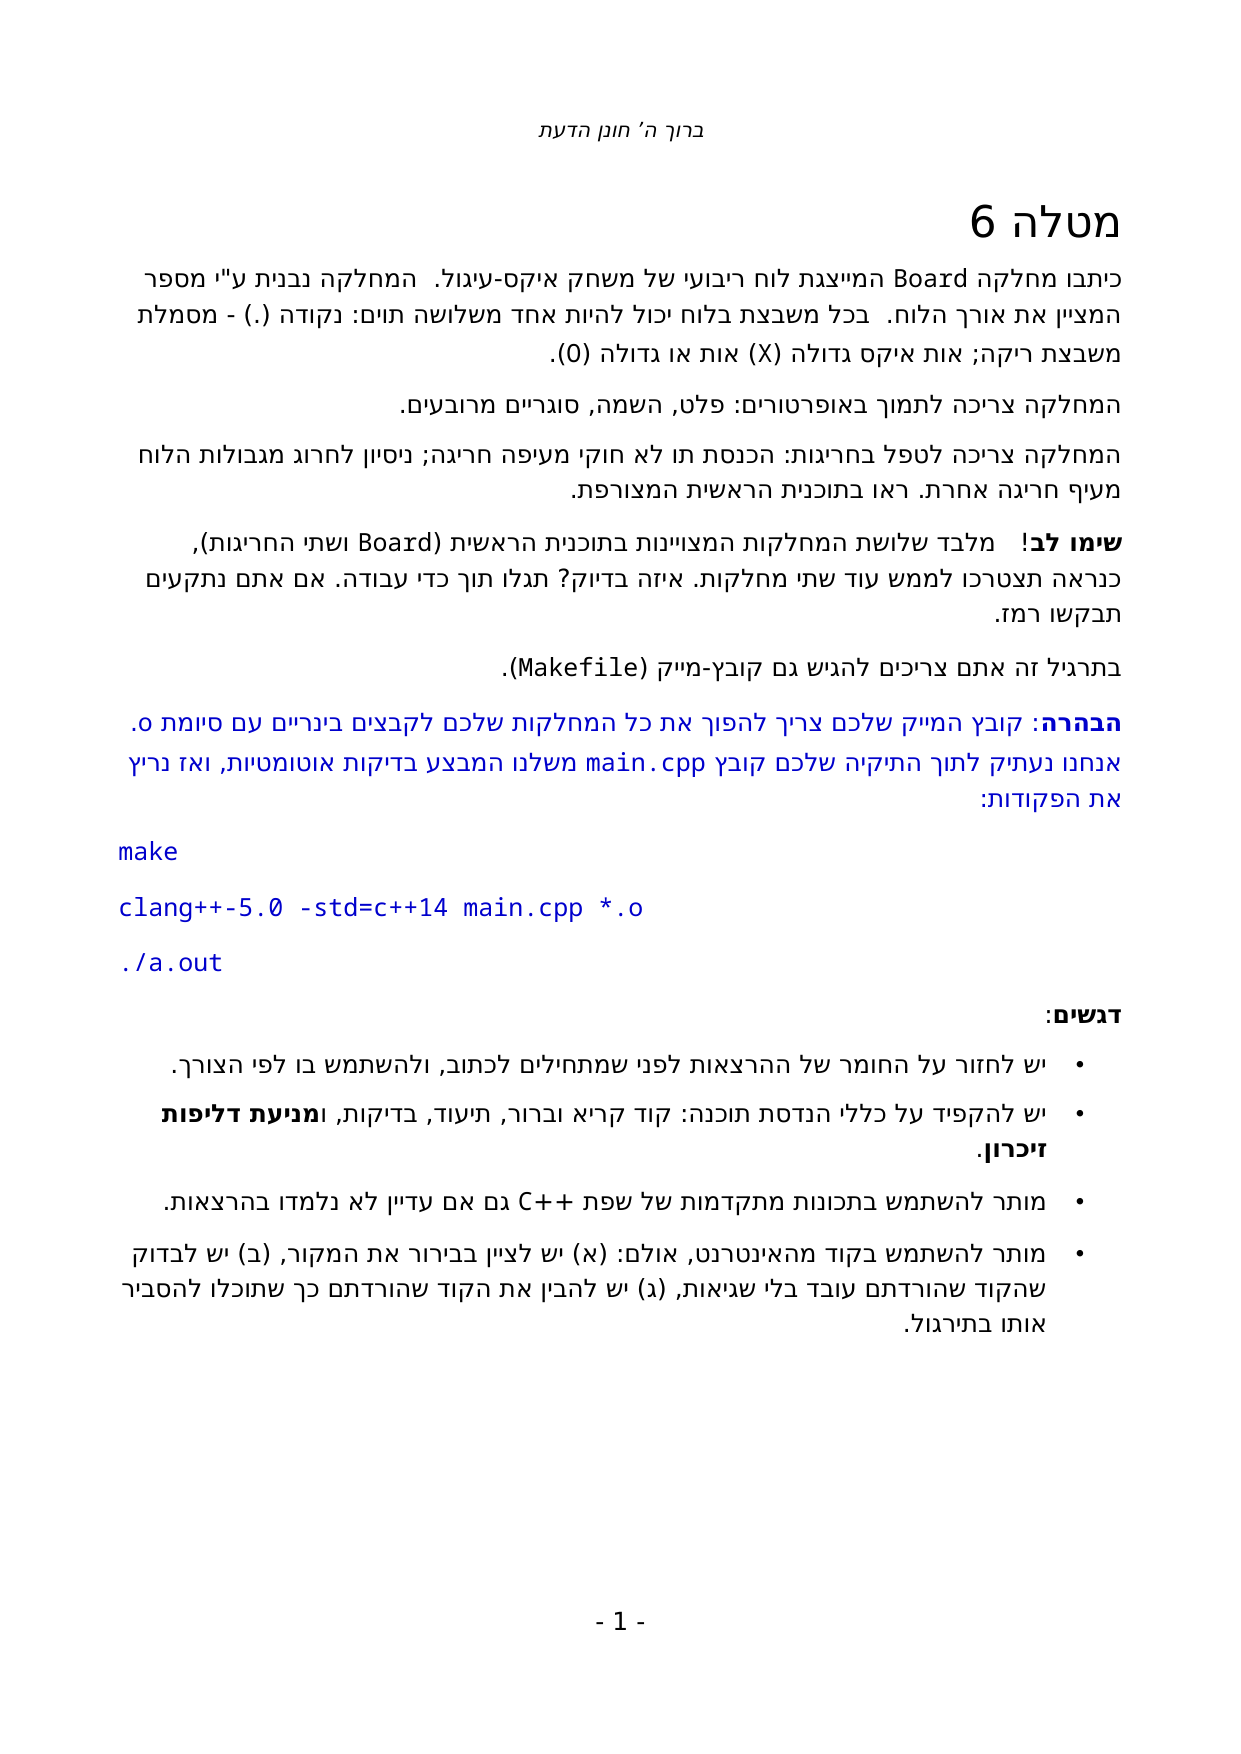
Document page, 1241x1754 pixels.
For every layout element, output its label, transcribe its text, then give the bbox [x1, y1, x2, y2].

text כיתבו מחלקה Board המייצגת לוח ריבועי של משחק איקס-עיגול. המחלקה נבנית ע"י מספר המציין את אורך הלוח. בכל משבצת בלוח יכול להיות אחד משלושה תוים: נקודה (.) - מסמלת משבצת ריקה; אות איקס גדולה (X) אות או גדולה (O). [118, 260, 1122, 369]
text דגשים: [118, 1000, 1122, 1029]
text המחלקה צריכה לטפל בחריגות: הכנסת תו לא חוקי מעיפה חריגה; ניסיון לחרוג מגבולות הלוח מעיף חריגה אחרת. ראו בתוכנית הראשית המצורפת. [118, 440, 1122, 504]
list מותר להשתמש בקוד מהאינטרנט, אולם: (א) יש לציין בבירור את המקור, (ב) יש לבדוק שהקוד שהורדתם עובד בלי שגיאות, (ג) יש להבין את הקוד שהורדתם כך שתוכלו להסביר אותו בתירגול. [118, 1239, 1084, 1339]
text הבהרה: קובץ המייק שלכם צריך להפוך את כל המחלקות שלכם לקבצים בינריים עם סיומת o. אנחנו נעתיק לתוך התיקיה שלכם קובץ main.cpp משלנו המבצע בדיקות אוטומטיות, ואז נריץ את הפקודות: [118, 705, 1122, 814]
list מותר להשתמש בתכונות מתקדמות של שפת ++C גם אם עדיין לא נלמדו בהרצאות. [118, 1184, 1084, 1218]
subtitle מטלה 6 [118, 197, 1122, 248]
text ./a.out [118, 945, 1122, 979]
text שימו לב! מלבד שלושת המחלקות המצויינות בתוכנית הראשית (Board ושתי החריגות), כנראה תצטרכו לממש עוד שתי מחלקות. איזה בדיוק? תגלו תוך כדי עבודה. אם אתם נתקעים תבקשו רמז. [118, 525, 1122, 629]
text clang++-5.0 -std=c++14 main.cpp *.o [118, 889, 1122, 923]
text בתרגיל זה אתם צריכים להגיש גם קובץ-מייק (Makefile). [118, 649, 1122, 683]
list יש להקפיד על כללי הנדסת תוכנה: קוד קריא וברור, תיעוד, בדיקות, ומניעת דליפות זיכרון. [118, 1099, 1084, 1164]
text המחלקה צריכה לתמוך באופרטורים: פלט, השמה, סוגריים מרובעים. [118, 391, 1122, 420]
list יש לחזור על החומר של ההרצאות לפני שמתחילים לכתוב, ולהשתמש בו לפי הצורך. [118, 1050, 1084, 1079]
text make [118, 834, 1122, 868]
